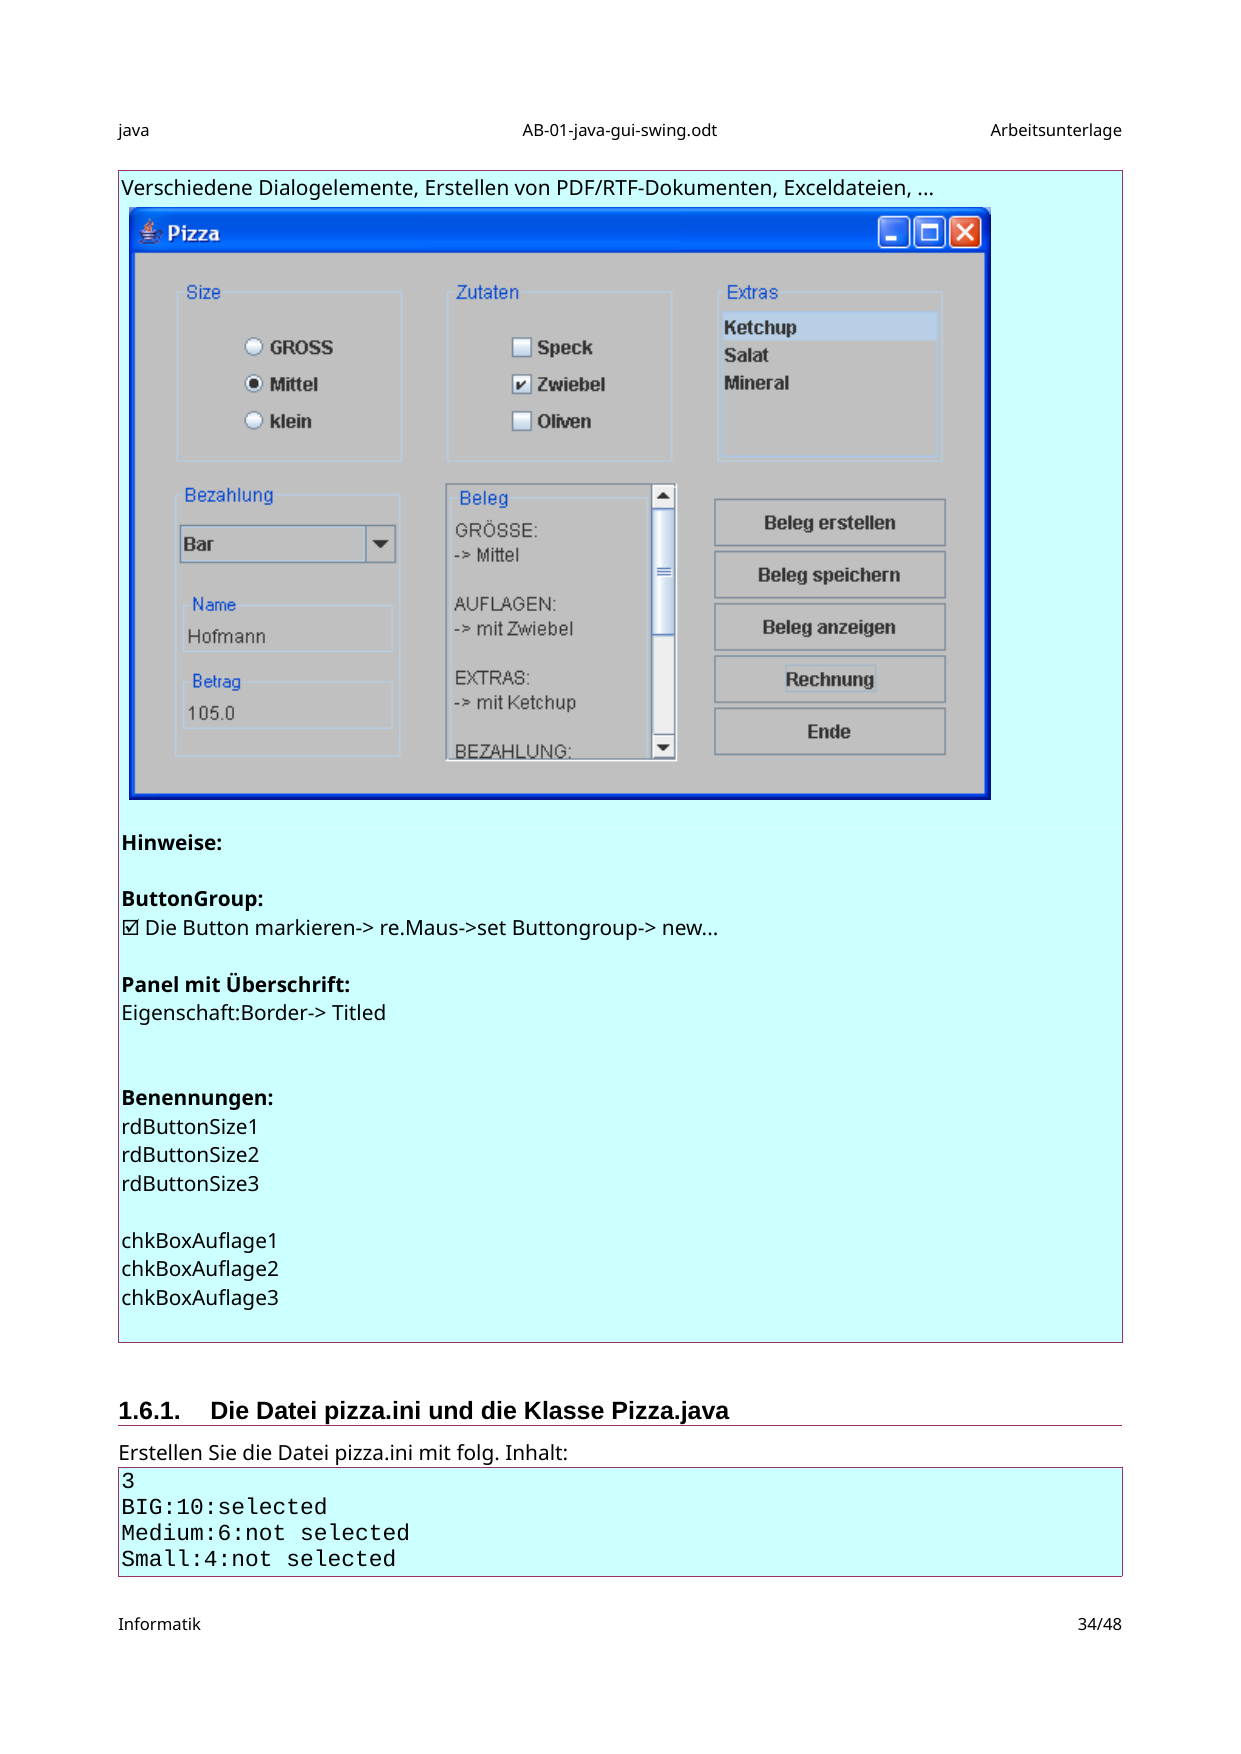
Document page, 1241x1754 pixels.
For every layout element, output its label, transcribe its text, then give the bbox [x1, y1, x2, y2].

text Medium:6:not selected [119, 1518, 1122, 1544]
subtitle Die Datei pizza.ini und die Klasse Pizza.java [118, 1396, 1122, 1425]
text Erstellen Sie die Datei pizza.ini mit folg. Inhalt: [118, 1438, 1122, 1467]
text rdButtonSize3 [119, 1166, 1122, 1194]
text Eigenschaft:Border-> Titled [119, 995, 1122, 1024]
text Benennungen: [119, 1081, 1122, 1109]
text rdButtonSize1 [119, 1109, 1122, 1137]
picture [129, 207, 991, 800]
text chkBoxAuflage2 [119, 1251, 1122, 1279]
text chkBoxAuflage3 [119, 1279, 1122, 1308]
text Panel mit Überschrift: [119, 967, 1122, 995]
text chkBoxAuflage1 [119, 1223, 1122, 1251]
text rdButtonSize2 [119, 1137, 1122, 1166]
text Small:4:not selected [119, 1544, 1122, 1576]
text Hinweise: [119, 824, 1122, 853]
text ButtonGroup: [119, 881, 1122, 910]
text 3 [119, 1468, 1122, 1493]
text BIG:10:selected [119, 1493, 1122, 1518]
list Die Button markieren-> re.Maus->set Buttongroup-> new... [119, 910, 1122, 967]
text Verschiedene Dialogelemente, Erstellen von PDF/RTF-Dokumenten, Exceldateien, ... [119, 171, 1122, 199]
